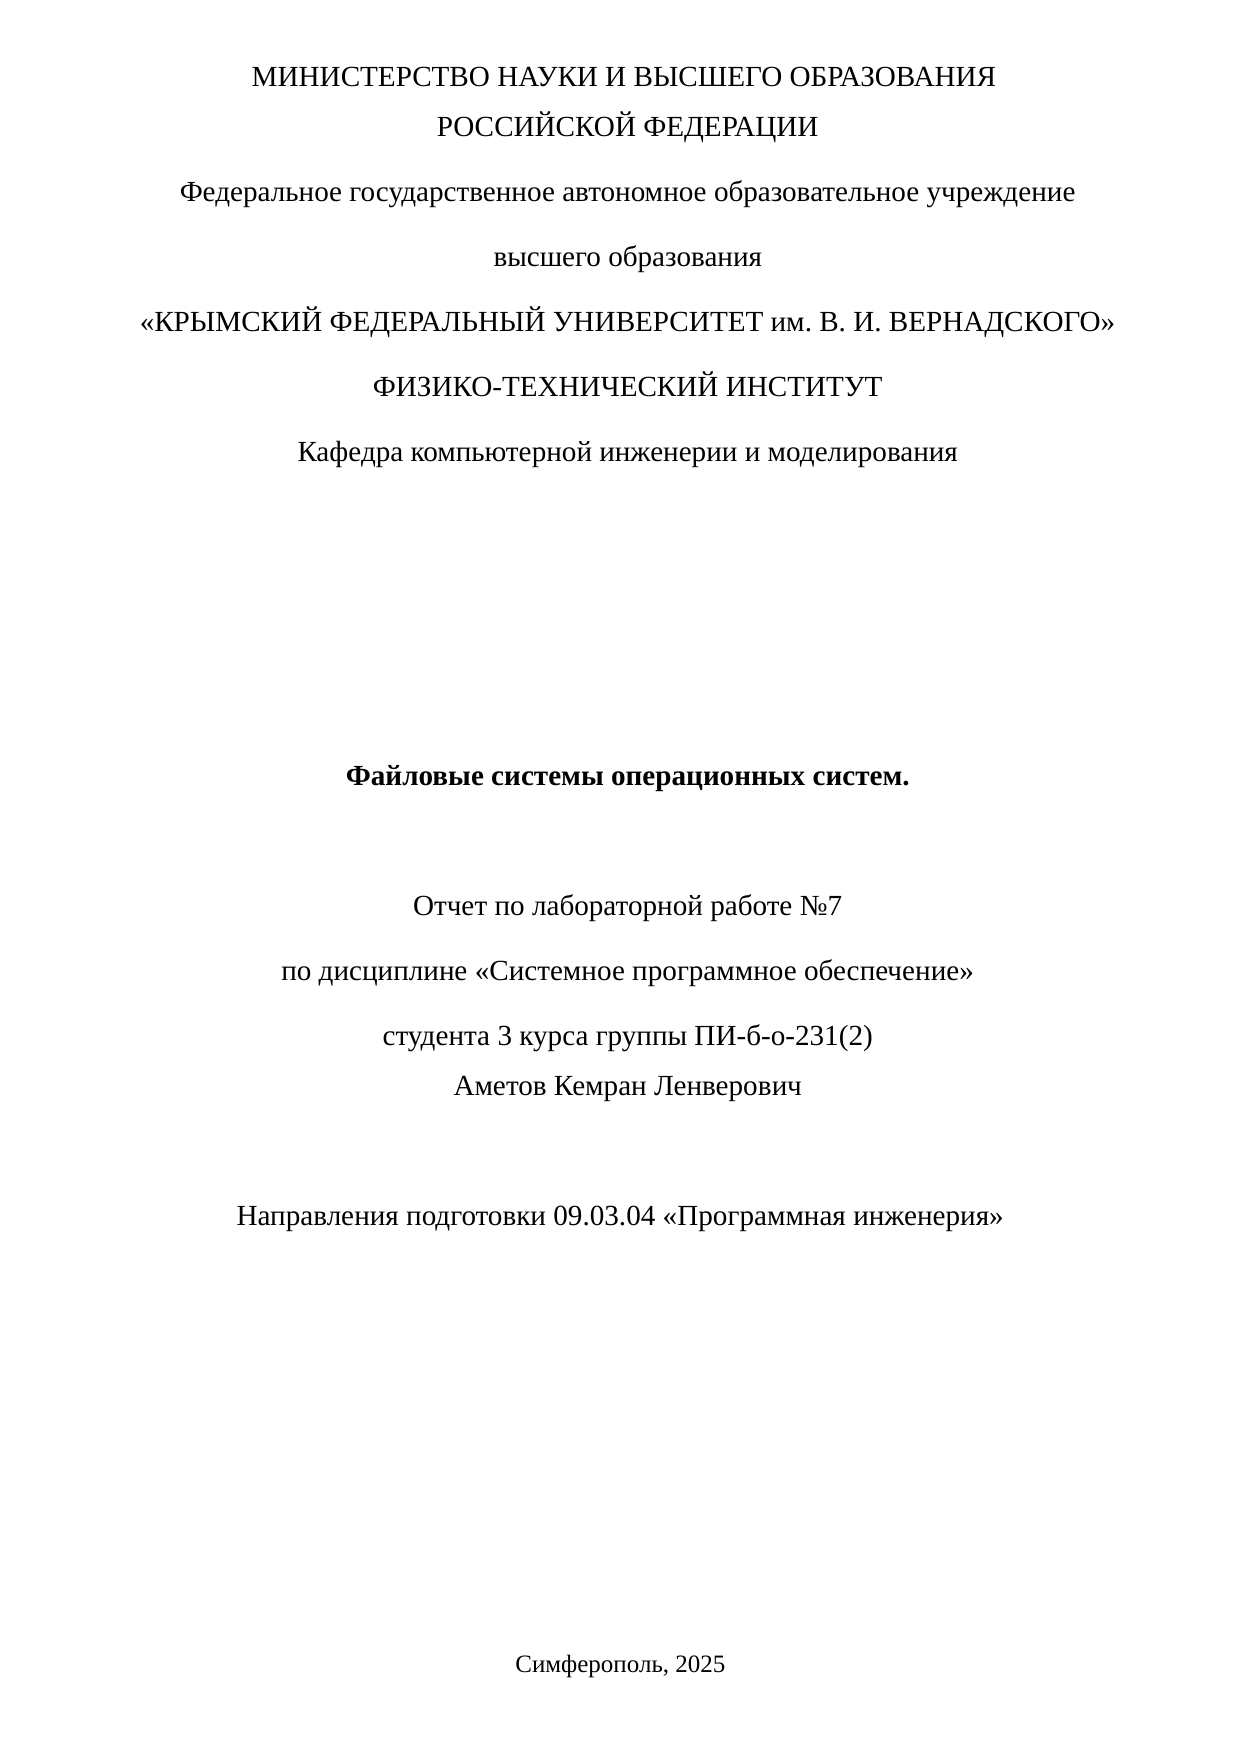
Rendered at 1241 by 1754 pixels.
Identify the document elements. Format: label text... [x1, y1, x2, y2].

text Направления подготовки 09.03.04 «Программная инженерия» [59, 1198, 1181, 1275]
text «КРЫМСКИЙ ФЕДЕРАЛЬНЫЙ УНИВЕРСИТЕТ им. В. И. ВЕРНАДСКОГО» [59, 304, 1196, 338]
text Кафедра компьютерной инженерии и моделирования [59, 434, 1196, 467]
text Федеральное государственное автономное образовательное учреждение [59, 174, 1196, 208]
text по дисциплине «Системное программное обеспечение» [59, 953, 1196, 987]
text Симферополь, 2025 [59, 1649, 1181, 1677]
text Отчет по лабораторной работе №7 [59, 888, 1196, 922]
text студента 3 курса группы ПИ-б-о-231(2) Аметов Кемран Ленверович [59, 1018, 1196, 1102]
text Файловые системы операционных систем. [59, 758, 1196, 792]
text ФИЗИКО-ТЕХНИЧЕСКИЙ ИНСТИТУТ [59, 369, 1196, 402]
text МИНИСТЕРСТВО НАУКИ И ВЫСШЕГО ОБРАЗОВАНИЯ РОССИЙСКОЙ ФЕДЕРАЦИИ [59, 59, 1196, 143]
text высшего образования [59, 239, 1196, 273]
